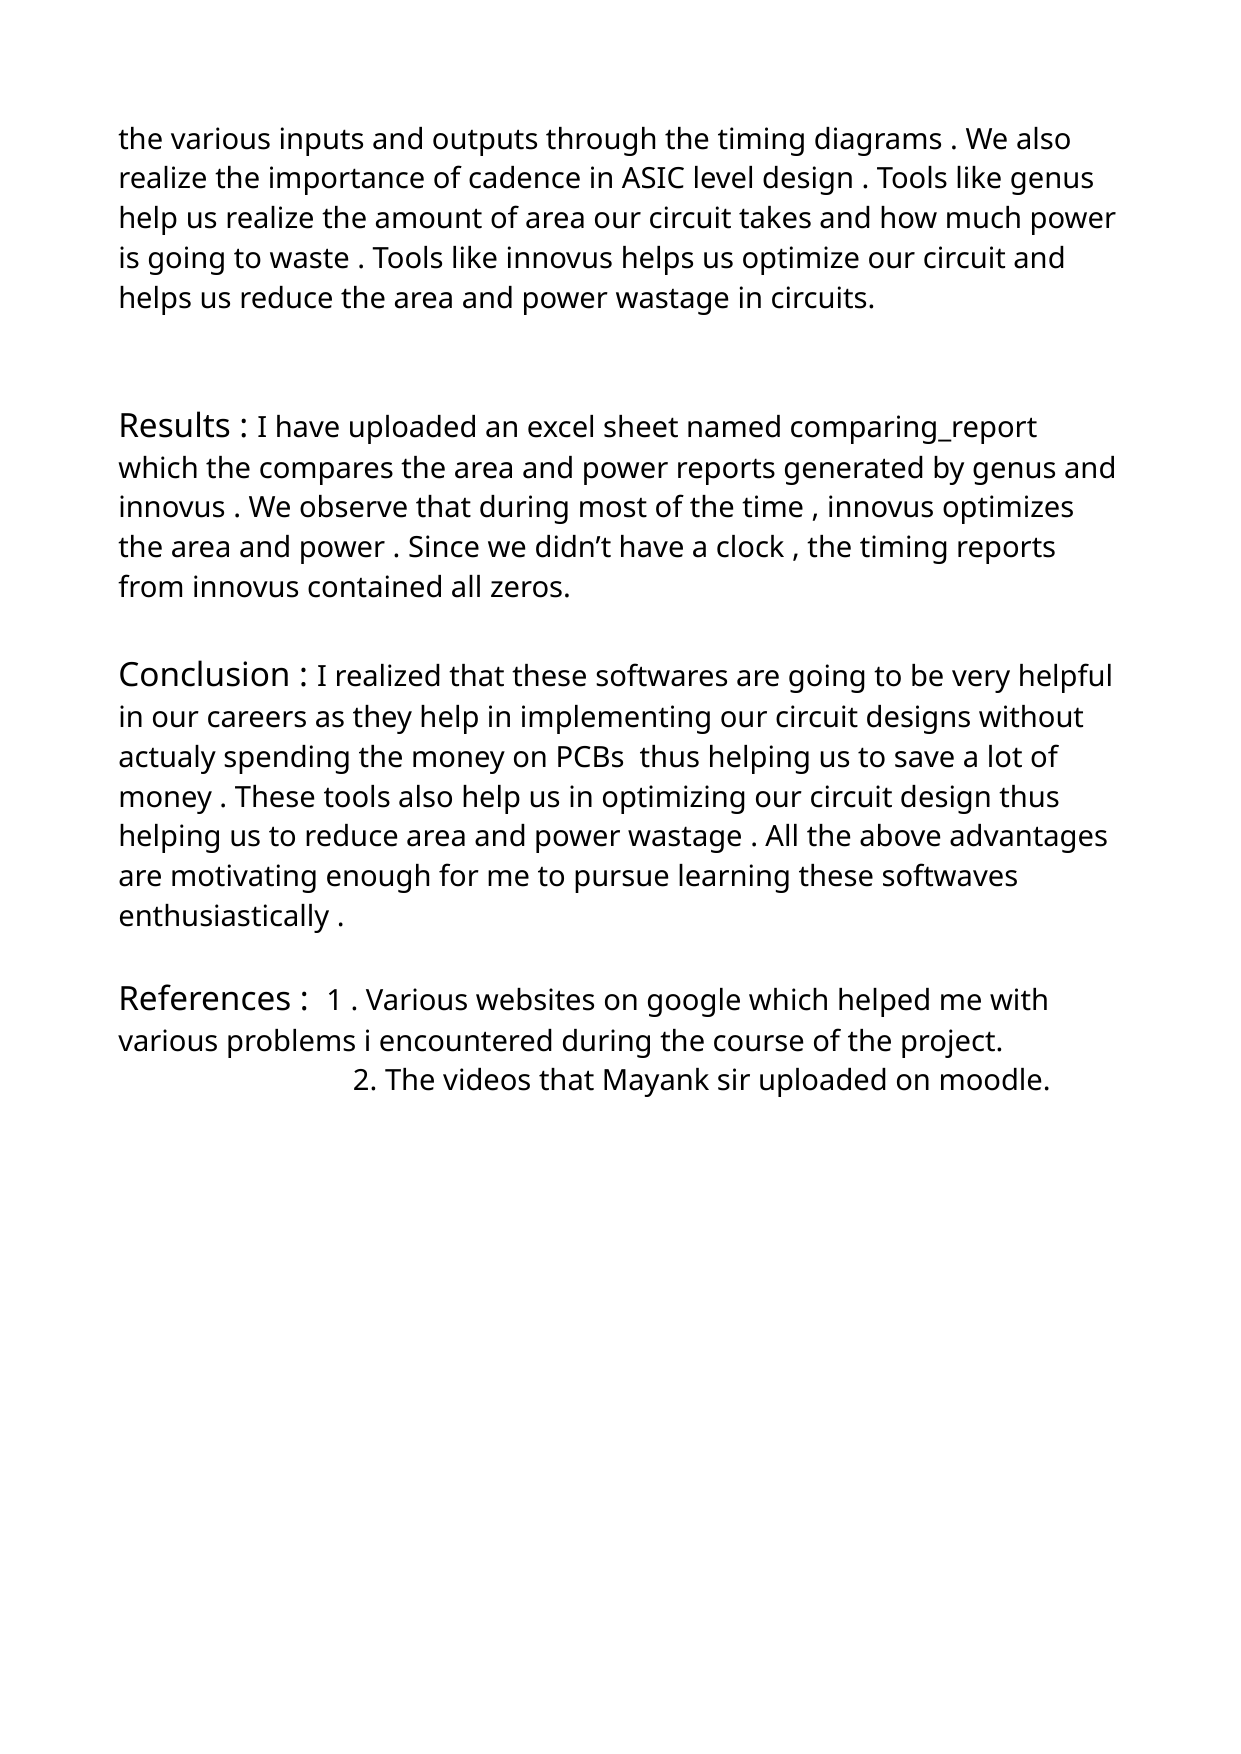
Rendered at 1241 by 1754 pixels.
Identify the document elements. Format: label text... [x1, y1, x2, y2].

text Conclusion : I realized that these softwares are going to be very helpful in our careers as they help in implementing our circuit designs without actualy spending the money on PCBs thus helping us to save a lot of money . These tools also help us in optimizing our circuit design thus helping us to reduce area and power wastage . All the above advantages are motivating enough for me to pursue learning these softwaves enthusiastically . [118, 651, 1122, 935]
text 2. The videos that Mayank sir uploaded on moodle. [118, 1059, 1122, 1099]
text Results : I have uploaded an excel sheet named comparing_report which the compares the area and power reports generated by genus and innovus . We observe that during most of the time , innovus optimizes the area and power . Since we didn’t have a clock , the timing reports from innovus contained all zeros. [118, 402, 1122, 606]
text the various inputs and outputs through the timing diagrams . We also realize the importance of cadence in ASIC level design . Tools like genus help us realize the amount of area our circuit takes and how much power is going to waste . Tools like innovus helps us optimize our circuit and helps us reduce the area and power wastage in circuits. [118, 118, 1122, 317]
text References : 1 . Various websites on google which helped me with various problems i encountered during the course of the project. [118, 974, 1122, 1059]
